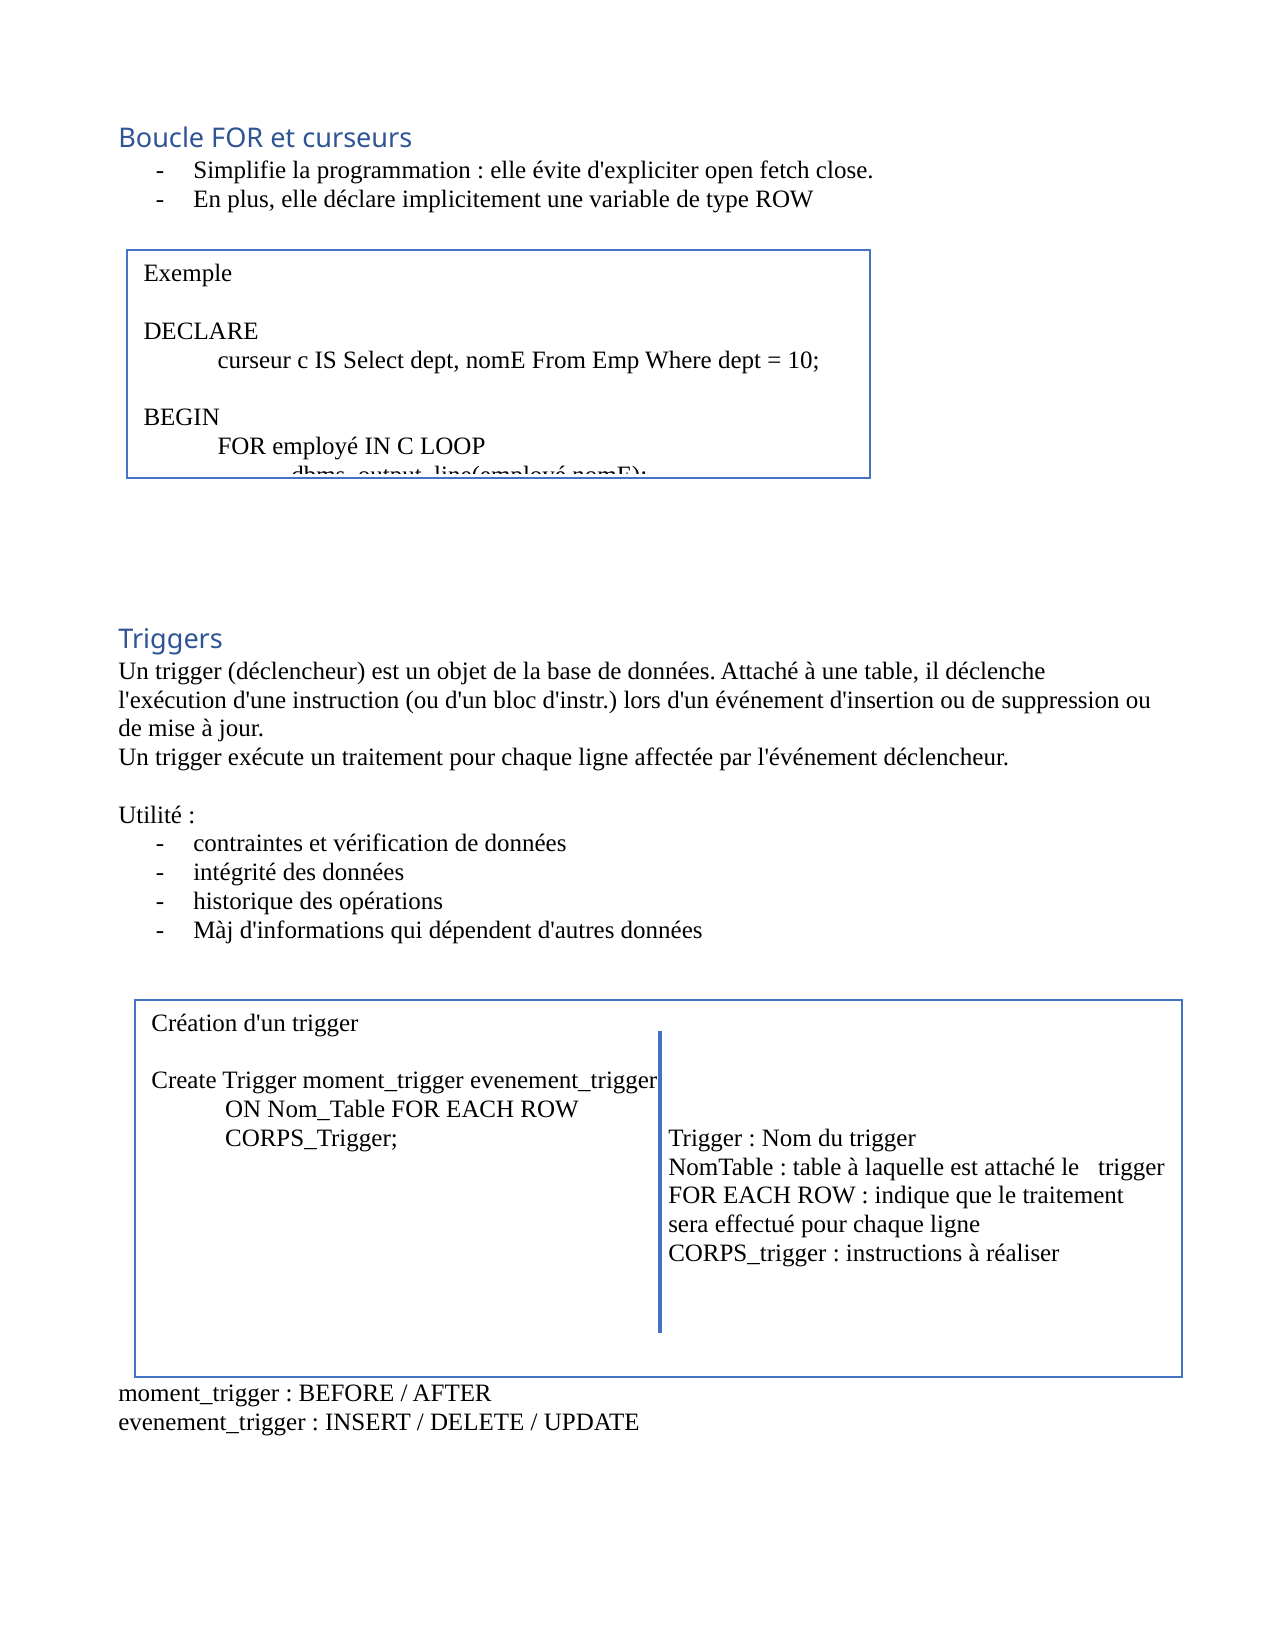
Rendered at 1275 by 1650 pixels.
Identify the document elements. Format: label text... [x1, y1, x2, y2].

text Un trigger exécute un traitement pour chaque ligne affectée par l'événement déclencheur. [118, 742, 1157, 771]
text DECLARE [143, 316, 854, 345]
text NomTable : table à laquelle est attaché le trigger [662, 1152, 1166, 1181]
subtitle Triggers [118, 619, 1157, 656]
list Màj d'informations qui dépendent d'autres données [156, 915, 1157, 943]
text CORPS_trigger : instructions à réaliser [662, 1238, 1166, 1267]
text [594, 1238, 658, 1267]
text Exemple [143, 258, 854, 287]
subtitle Boucle FOR et curseurs [118, 118, 1157, 155]
text curseur c IS Select dept, nomE From Emp Where dept = 10; [143, 345, 854, 373]
list intégrité des données [156, 857, 1157, 886]
text ON Nom_Table FOR EACH ROW [151, 1094, 658, 1123]
text CORPS_Trigger; [151, 1123, 658, 1152]
text [662, 1094, 1166, 1123]
text Création d'un trigger [151, 1008, 1166, 1037]
list historique des opérations [156, 886, 1157, 915]
text evenement_trigger : INSERT / DELETE / UPDATE [118, 1407, 1157, 1435]
text [662, 1066, 1166, 1094]
text moment_trigger : BEFORE / AFTER [118, 1001, 1157, 1407]
text Trigger : Nom du trigger [662, 1123, 1166, 1152]
text FOR employé IN C LOOP [143, 431, 854, 460]
list En plus, elle déclare implicitement une variable de type ROW [156, 184, 1157, 212]
text Utilité : [118, 800, 1157, 828]
text dbms_output_line(employé.nomE); [143, 460, 854, 469]
list contraintes et vérification de données [156, 828, 1157, 857]
text Un trigger (déclencheur) est un objet de la base de données. Attaché à une table, il déclenche l'exécution d'une instruction (ou d'un bloc d'instr.) lors d'un événement d'insertion ou de suppression ou de mise à jour. [118, 656, 1157, 742]
text [594, 1152, 658, 1181]
text BEGIN [143, 402, 854, 431]
text FOR EACH ROW : indique que le traitement sera effectué pour chaque ligne [668, 1181, 1166, 1238]
list Simplifie la programmation : elle évite d'expliciter open fetch close. [156, 155, 1157, 184]
text Create Trigger moment_trigger evenement_trigger [151, 1066, 658, 1094]
